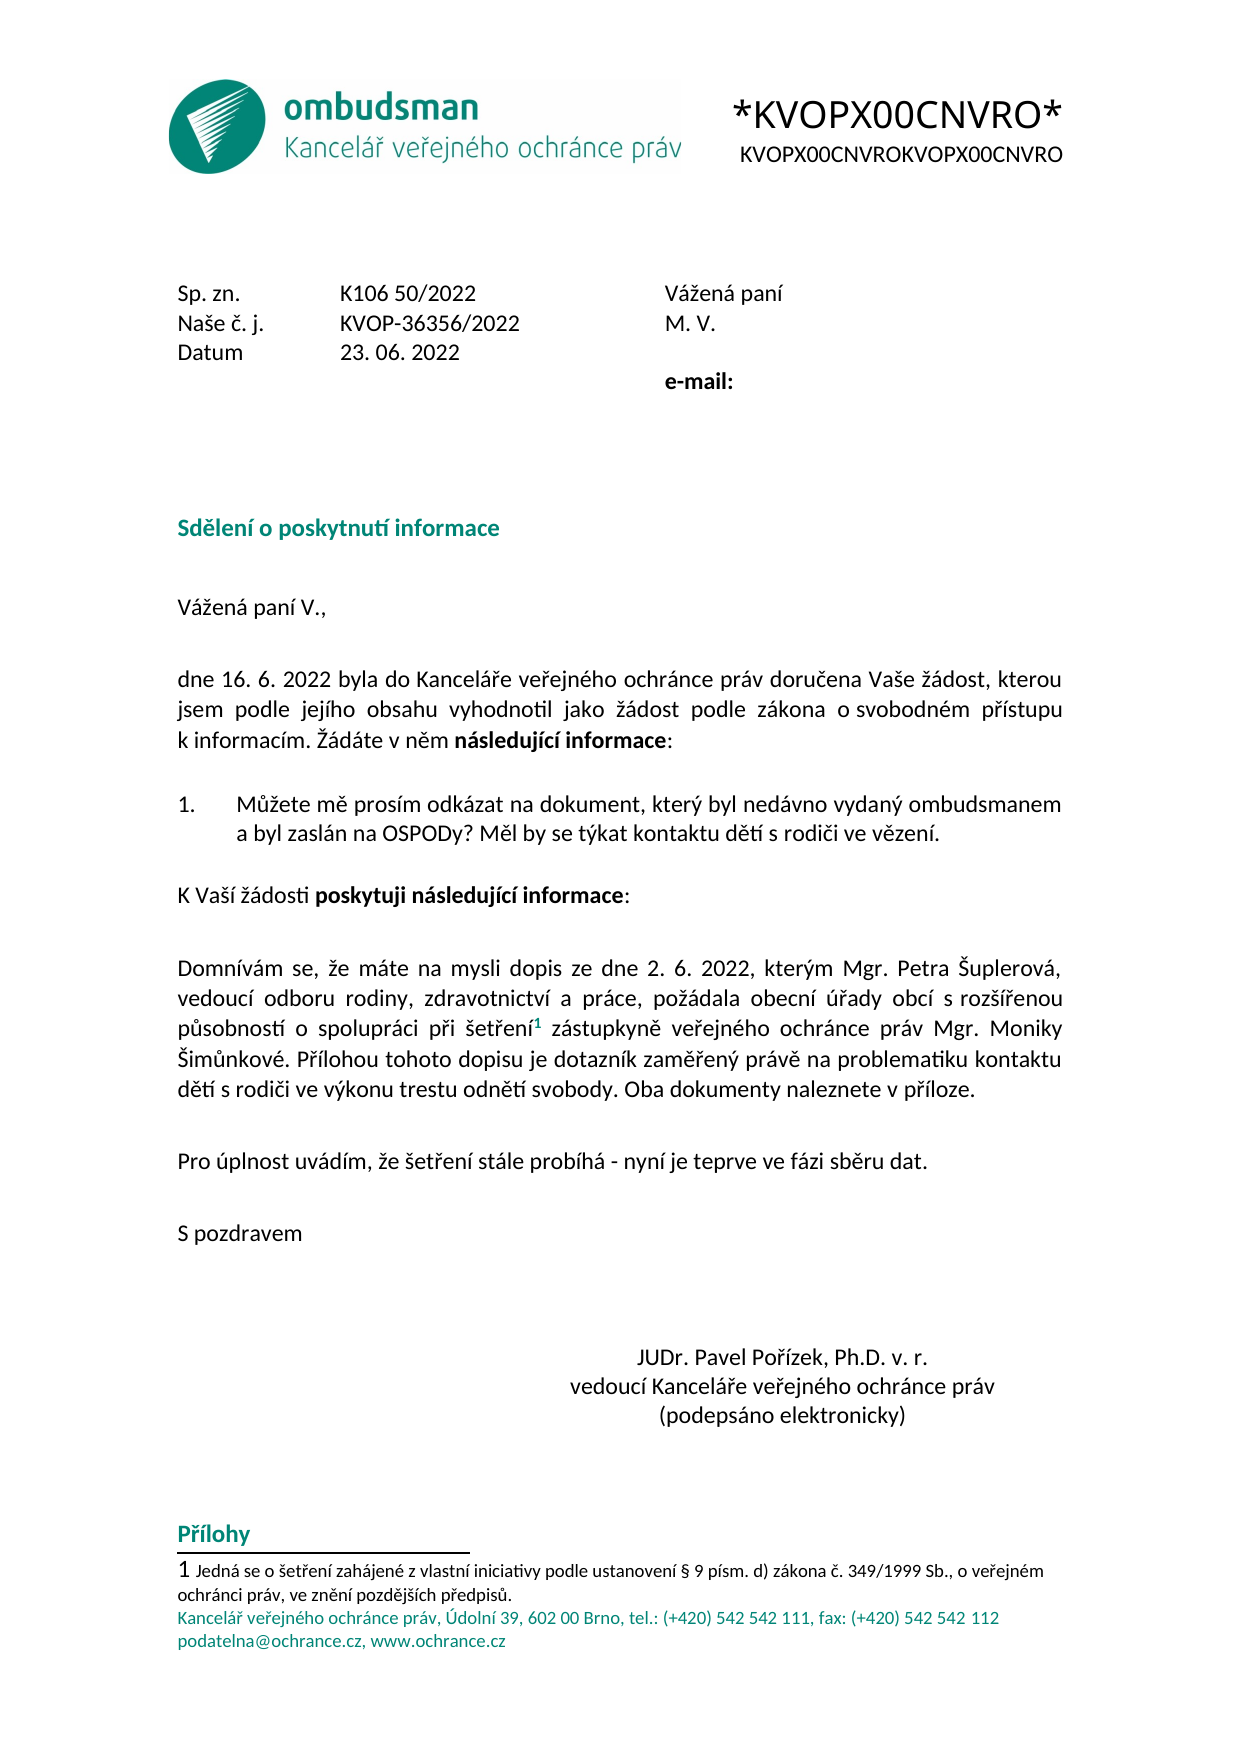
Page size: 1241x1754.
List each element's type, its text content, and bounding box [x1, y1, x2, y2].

text vedoucí Kanceláře veřejného ochránce práv [502, 1371, 1063, 1400]
text (podepsáno elektronicky) [502, 1400, 1063, 1429]
table_header Sp. zn. Naše č. j. Datum [177, 220, 340, 513]
text JUDr. Pavel Pořízek, Ph.D. v. r. [502, 1342, 1063, 1371]
table_header Vážená paní M. V. e-mail: [665, 220, 1085, 513]
text dne 16. 6. 2022 byla do Kanceláře veřejného ochránce práv doručena Vaše žádost, kterou jsem podle jejího obsahu vyhodnotil jako žádost podle zákona o svobodném přístupu k informacím. Žádáte v něm následující informace: [177, 664, 1063, 754]
text Vážená paní V., [177, 592, 1063, 621]
text S pozdravem [177, 1218, 1063, 1248]
table_header K106 50/2022 KVOP-36356/2022 23. 06. 2022 [340, 220, 664, 513]
text Jedná se o šetření zahájené z vlastní iniciativy podle ustanovení § 9 písm. d) zákona č. 349/1999 Sb., o veřejném ochránci práv, ve znění pozdějších předpisů. [177, 1553, 1063, 1606]
text K Vaší žádosti poskytuji následující informace: [177, 881, 1063, 910]
list Můžete mě prosím odkázat na dokument, který byl nedávno vydaný ombudsmanem a byl zaslán na OSPODy? Měl by se týkat kontaktu dětí s rodiči ve vězení. [177, 789, 1063, 847]
subtitle Sdělení o poskytnutí informace [177, 513, 1063, 543]
text Domnívám se, že máte na mysli dopis ze dne 2. 6. 2022, kterým Mgr. Petra Šuplerová, vedoucí odboru rodiny, zdravotnictví a práce, požádala obecní úřady obcí s rozšířenou působností o spolupráci při šetření zástupkyně veřejného ochránce práv Mgr. Moniky Šimůnkové. Přílohou tohoto dopisu je dotazník zaměřený právě na problematiku kontaktu dětí s rodiči ve výkonu trestu odnětí svobody. Oba dokumenty naleznete v příloze. [177, 953, 1063, 1103]
text Přílohy [177, 1519, 1063, 1549]
text Pro úplnost uvádím, že šetření stále probíhá - nyní je teprve ve fázi sběru dat. [177, 1146, 1063, 1176]
